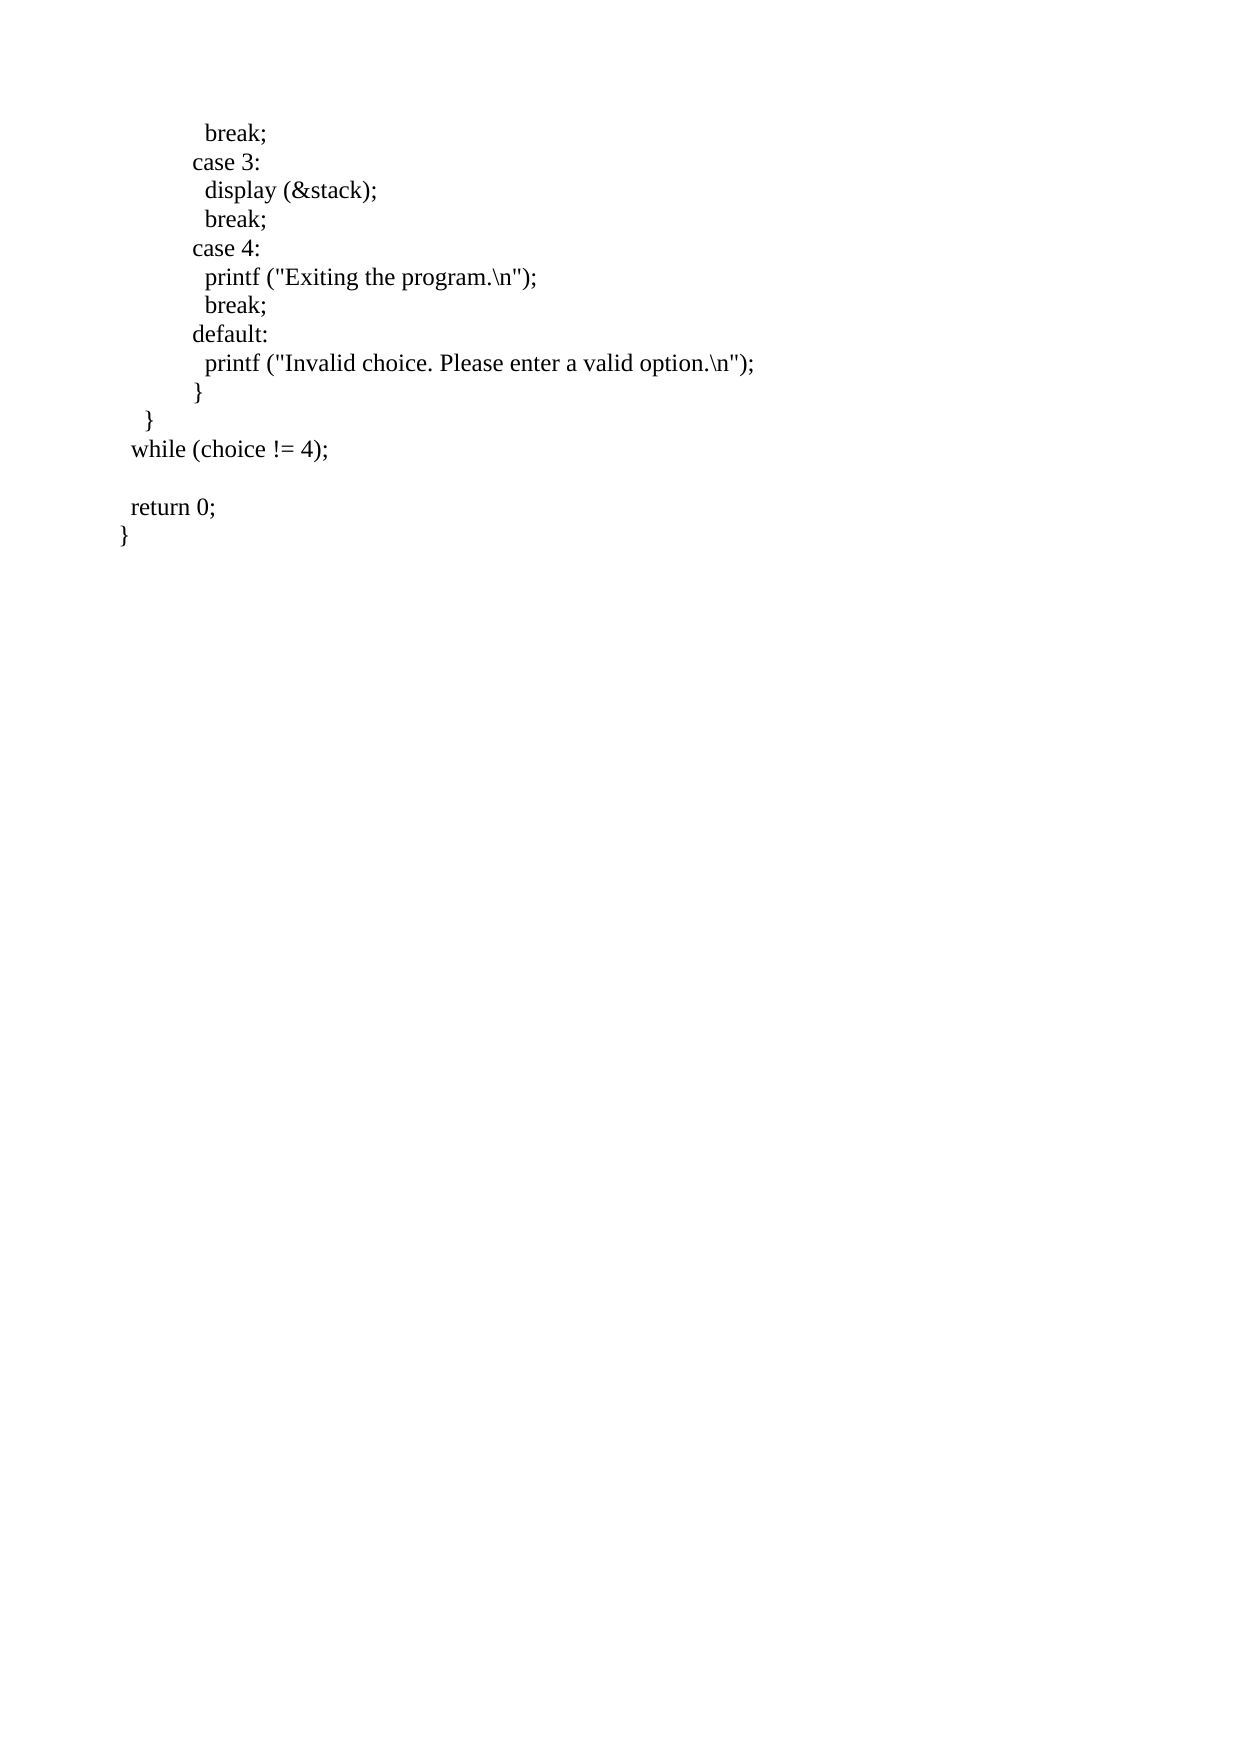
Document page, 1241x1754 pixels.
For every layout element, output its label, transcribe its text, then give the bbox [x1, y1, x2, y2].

text } [118, 377, 1122, 406]
text } [118, 521, 1122, 549]
text while (choice != 4); [118, 434, 1122, 463]
text break; [118, 291, 1122, 319]
text case 4: [118, 233, 1122, 262]
text case 3: [118, 147, 1122, 176]
text display (&stack); [118, 176, 1122, 204]
text default: [118, 319, 1122, 348]
text printf ("Exiting the program.\n"); [118, 262, 1122, 291]
text return 0; [118, 492, 1122, 521]
text } [118, 406, 1122, 434]
text break; [118, 204, 1122, 233]
text printf ("Invalid choice. Please enter a valid option.\n"); [118, 348, 1122, 377]
text break; [118, 118, 1122, 147]
